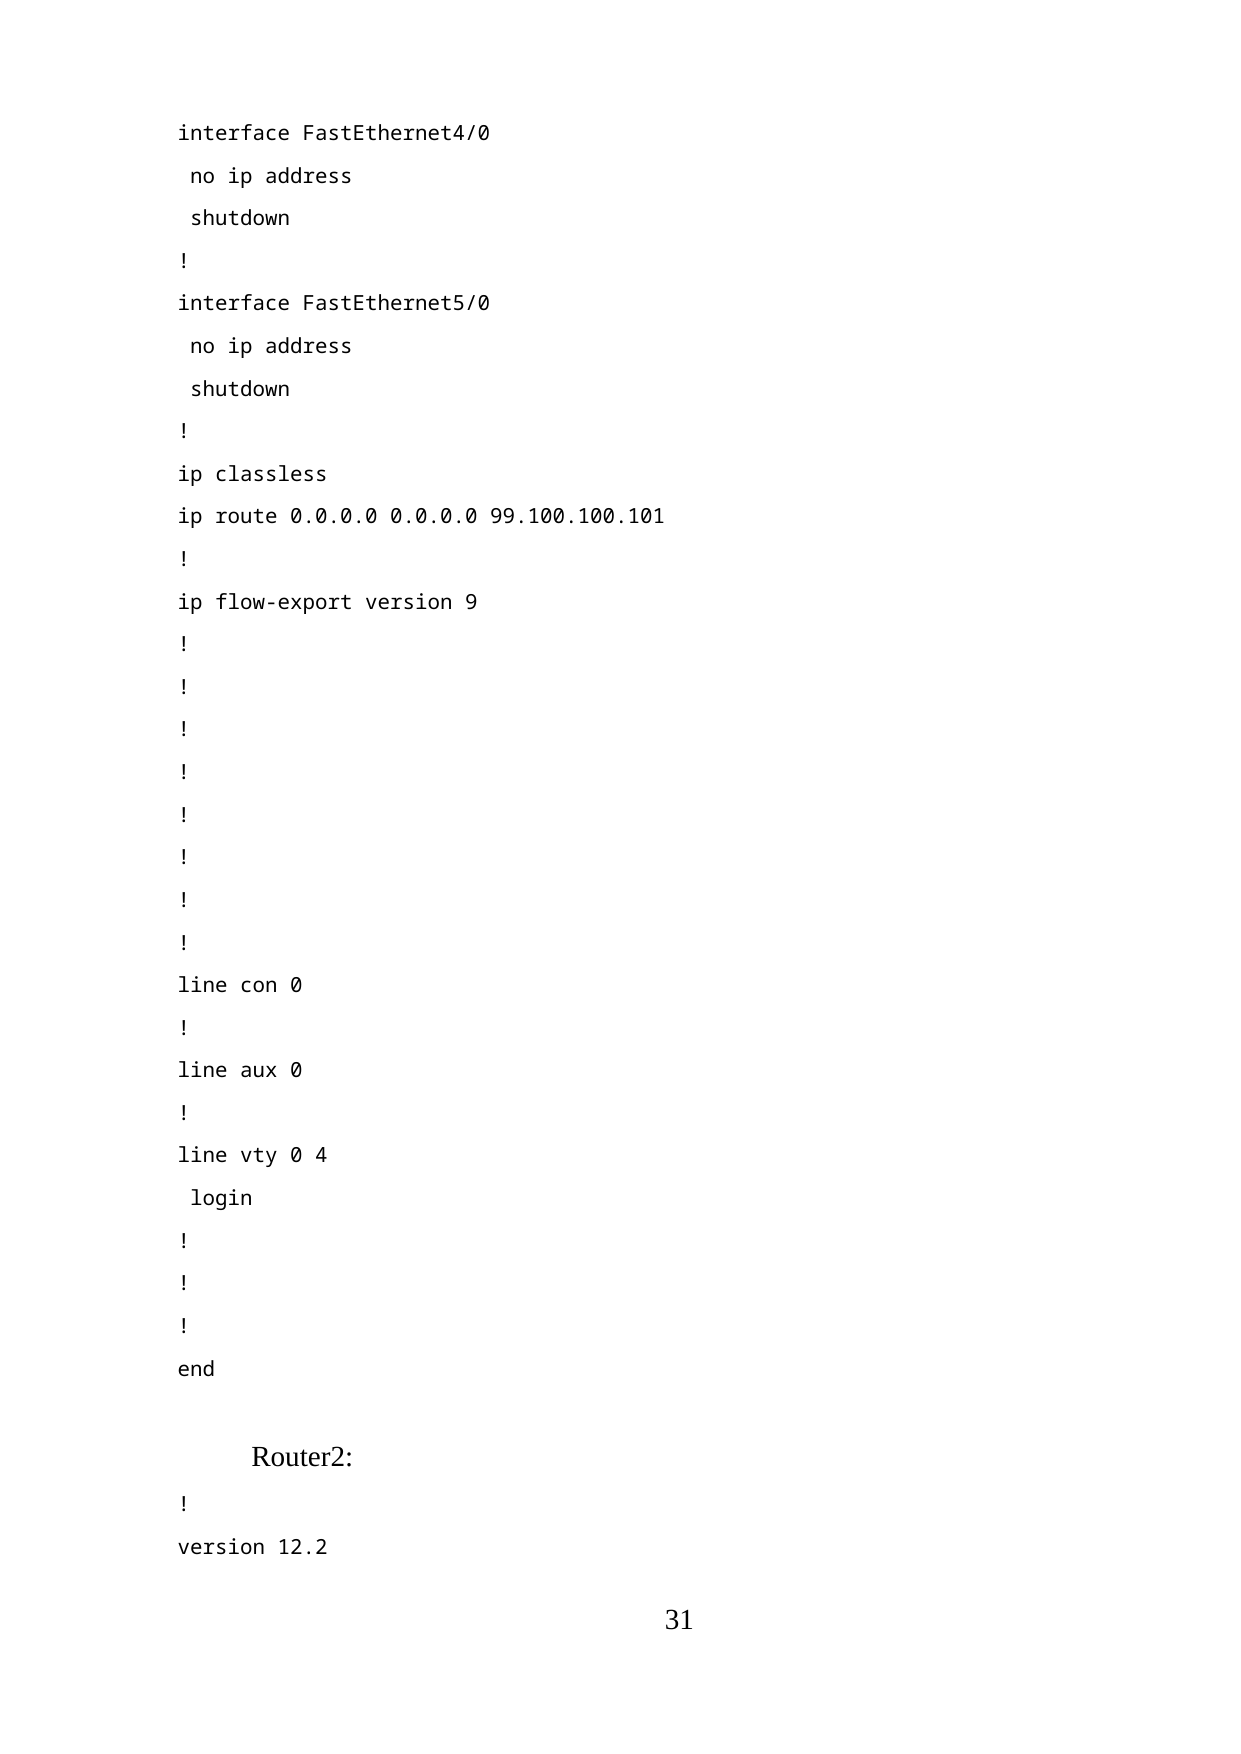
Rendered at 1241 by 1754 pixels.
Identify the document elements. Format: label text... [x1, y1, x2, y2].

text ! [177, 757, 1181, 786]
text no ip address [177, 161, 1181, 189]
text ! [177, 842, 1181, 871]
text shutdown [177, 203, 1181, 232]
text ! [177, 544, 1181, 573]
text ! [177, 1489, 1181, 1518]
text interface FastEthernet4/0 [177, 118, 1181, 147]
text ! [177, 800, 1181, 828]
text ! [177, 629, 1181, 658]
text ! [177, 1226, 1181, 1254]
text no ip address [177, 331, 1181, 359]
text Router2: [177, 1439, 1181, 1472]
text version 12.2 [177, 1532, 1181, 1560]
text ip flow-export version 9 [177, 587, 1181, 615]
text interface FastEthernet5/0 [177, 288, 1181, 317]
text line vty 0 4 [177, 1141, 1181, 1169]
text ! [177, 1013, 1181, 1041]
text ! [177, 928, 1181, 956]
text shutdown [177, 374, 1181, 402]
text line con 0 [177, 970, 1181, 999]
text ip classless [177, 459, 1181, 487]
text ! [177, 246, 1181, 274]
text ! [177, 1098, 1181, 1126]
text ip route 0.0.0.0 0.0.0.0 99.100.100.101 [177, 502, 1181, 530]
text ! [177, 714, 1181, 743]
text ! [177, 1311, 1181, 1339]
text ! [177, 416, 1181, 445]
text login [177, 1183, 1181, 1212]
text ! [177, 672, 1181, 700]
text ! [177, 1268, 1181, 1297]
text line aux 0 [177, 1055, 1181, 1084]
text end [177, 1354, 1181, 1382]
text ! [177, 885, 1181, 913]
